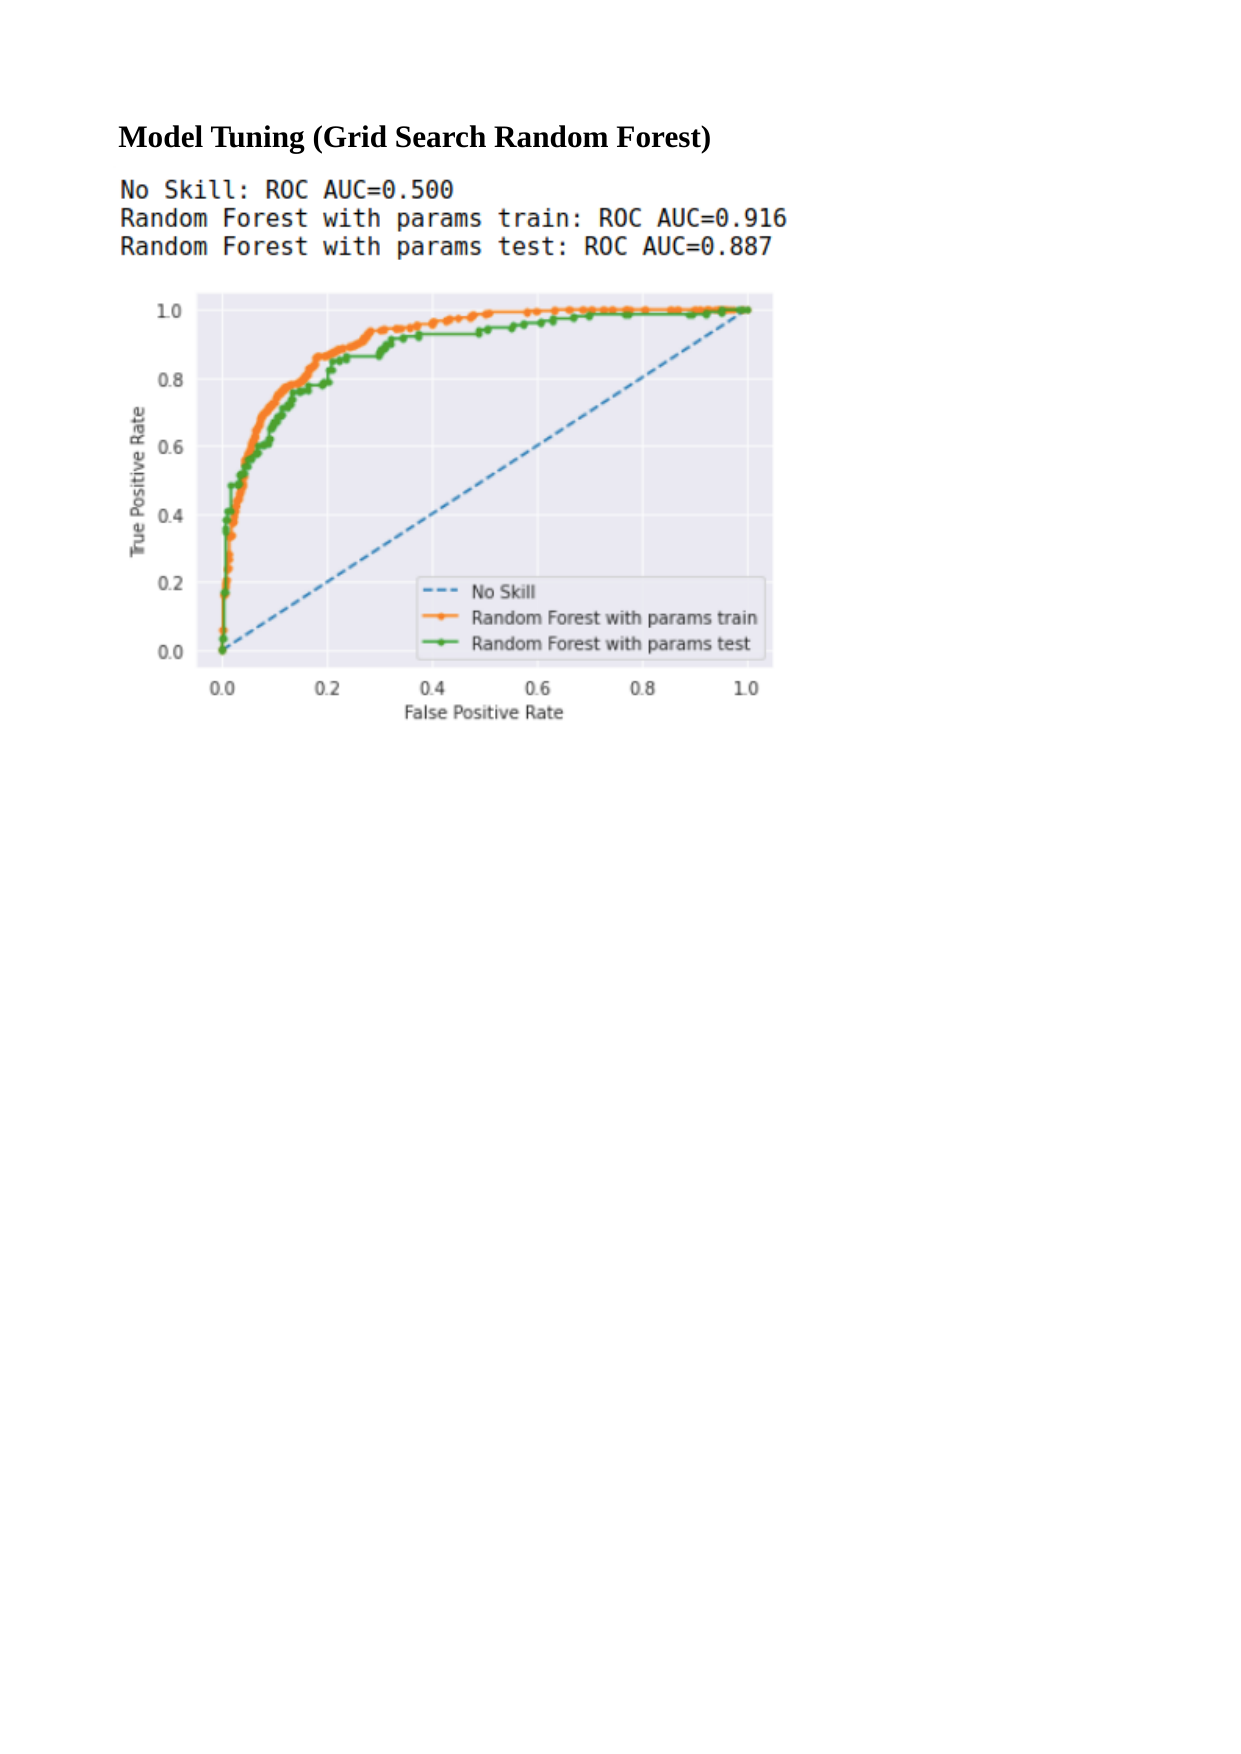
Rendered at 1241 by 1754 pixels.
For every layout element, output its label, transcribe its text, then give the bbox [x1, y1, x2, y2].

subtitle Model Tuning (Grid Search Random Forest) [118, 118, 1122, 154]
picture [103, 166, 807, 733]
